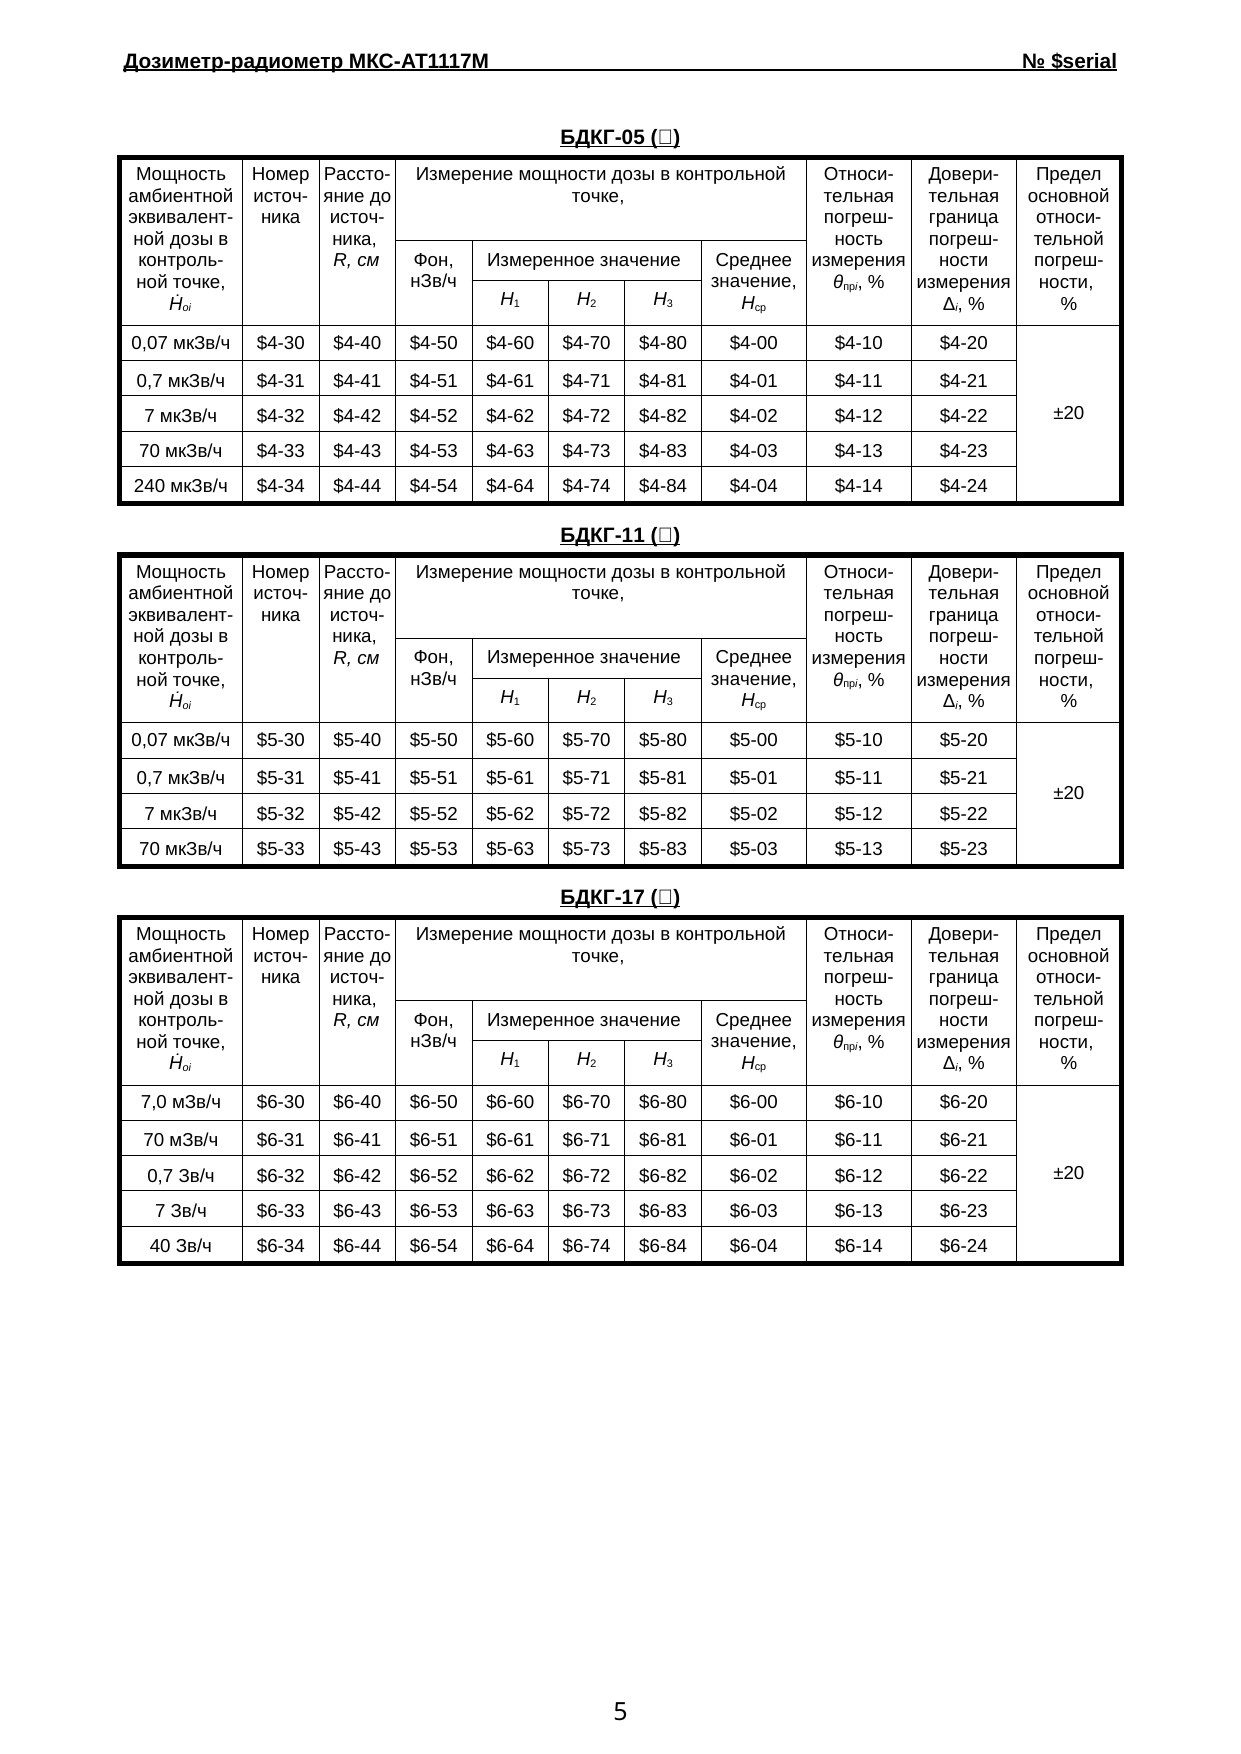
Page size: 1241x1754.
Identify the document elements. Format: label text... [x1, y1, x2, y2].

table_cell $6-42 [320, 1156, 395, 1190]
table_cell $4-00 [702, 326, 806, 360]
table_cell $6-43 [320, 1191, 395, 1226]
table_cell $6-81 [625, 1121, 701, 1155]
table_cell Рассто-яние до источ-ника, R, см [320, 160, 395, 324]
table_cell $5-21 [912, 759, 1016, 793]
table_cell $6-84 [625, 1227, 701, 1261]
table_cell $5-61 [473, 759, 548, 793]
table_cell $6-83 [625, 1191, 701, 1226]
table_cell $6-63 [473, 1191, 548, 1226]
table_cell $6-80 [625, 1086, 701, 1120]
table_cell $5-12 [807, 794, 911, 828]
table_cell $4-33 [243, 432, 319, 466]
table_cell Среднее значение, Hср [702, 639, 806, 722]
table_cell $4-63 [473, 432, 548, 466]
table_cell Мощность амбиентной эквивалент-ной дозы в контроль- ной точке, Ḣoi [122, 920, 242, 1084]
table_cell Относи-тельная погреш-ность измерения θпрi, % [807, 558, 911, 722]
table_cell Предел основной относи-тельной погреш-ности, % [1017, 160, 1119, 324]
table_cell $4-30 [243, 326, 319, 360]
table_cell Фон, нЗв/ч [396, 639, 472, 722]
table_cell 7 мкЗв/ч [122, 396, 242, 431]
table_cell Измерение мощности дозы в контрольной точке, [396, 920, 806, 1000]
table_cell H3 [625, 679, 701, 722]
table_cell H2 [549, 1041, 624, 1084]
table_cell Номер источ-ника [243, 160, 319, 324]
table_cell $6-04 [702, 1227, 806, 1261]
table_cell $4-72 [549, 396, 624, 431]
table_cell $6-54 [396, 1227, 472, 1261]
table_cell H1 [473, 679, 548, 722]
table_cell $6-71 [549, 1121, 624, 1155]
table_cell Рассто-яние до источ-ника, R, см [320, 558, 395, 722]
table_cell $4-41 [320, 361, 395, 395]
table_cell $4-52 [396, 396, 472, 431]
table_cell Среднее значение, Hср [702, 1001, 806, 1084]
table_cell $4-43 [320, 432, 395, 466]
table_cell $6-00 [702, 1086, 806, 1120]
table_header БДКГ-17 () [119, 869, 1121, 914]
table_cell $4-82 [625, 396, 701, 431]
table_cell $5-83 [625, 829, 701, 863]
table_cell $6-40 [320, 1086, 395, 1120]
table_cell H1 [473, 1041, 548, 1084]
table_cell $6-50 [396, 1086, 472, 1120]
table_cell $6-30 [243, 1086, 319, 1120]
table_cell $5-00 [702, 723, 806, 757]
table_cell $6-23 [912, 1191, 1016, 1226]
table_cell $6-74 [549, 1227, 624, 1261]
table_cell $4-60 [473, 326, 548, 360]
table_cell $5-32 [243, 794, 319, 828]
table_cell $5-53 [396, 829, 472, 863]
table_cell H3 [625, 281, 701, 324]
table_cell Номер источ-ника [243, 920, 319, 1084]
table_cell $6-31 [243, 1121, 319, 1155]
table_cell $4-12 [807, 396, 911, 431]
table_cell $4-31 [243, 361, 319, 395]
table_cell $6-03 [702, 1191, 806, 1226]
table_cell Рассто-яние до источ-ника, R, см [320, 920, 395, 1084]
table_cell 0,7 мкЗв/ч [122, 361, 242, 395]
table_cell $5-72 [549, 794, 624, 828]
table_header БДКГ-05 () [119, 109, 1121, 155]
table_cell ±20 [1017, 326, 1119, 501]
table_cell $5-30 [243, 723, 319, 757]
table_cell Довери-тельная граница погреш-ности измерения Δi, % [912, 558, 1016, 722]
table_cell $6-72 [549, 1156, 624, 1190]
table_cell $4-51 [396, 361, 472, 395]
table_cell $6-12 [807, 1156, 911, 1190]
table_cell $4-84 [625, 467, 701, 501]
table_cell Измерение мощности дозы в контрольной точке, [396, 558, 806, 638]
table_cell $4-23 [912, 432, 1016, 466]
table_cell $4-50 [396, 326, 472, 360]
table_cell 40 Зв/ч [122, 1227, 242, 1261]
table_cell $4-22 [912, 396, 1016, 431]
table_cell $6-51 [396, 1121, 472, 1155]
table_cell $6-64 [473, 1227, 548, 1261]
table_cell Измерение мощности дозы в контрольной точке, [396, 160, 806, 240]
table_cell $5-52 [396, 794, 472, 828]
table_cell $6-13 [807, 1191, 911, 1226]
table_cell $4-34 [243, 467, 319, 501]
table_cell $4-21 [912, 361, 1016, 395]
table_cell Измеренное значение [473, 241, 701, 280]
table_cell $6-11 [807, 1121, 911, 1155]
table_cell $6-24 [912, 1227, 1016, 1261]
table_cell $4-70 [549, 326, 624, 360]
table_cell $5-43 [320, 829, 395, 863]
table_cell 70 мкЗв/ч [122, 829, 242, 863]
table_cell 0,7 мкЗв/ч [122, 759, 242, 793]
table_cell Измеренное значение [473, 639, 701, 677]
table_cell Среднее значение, Hср [702, 241, 806, 324]
table_cell $5-22 [912, 794, 1016, 828]
table_cell 70 мкЗв/ч [122, 432, 242, 466]
table_cell $6-73 [549, 1191, 624, 1226]
table_cell 7,0 мЗв/ч [122, 1086, 242, 1120]
table_cell $5-10 [807, 723, 911, 757]
table_cell $4-71 [549, 361, 624, 395]
table_cell $5-70 [549, 723, 624, 757]
table_cell $4-62 [473, 396, 548, 431]
table_cell $5-40 [320, 723, 395, 757]
table_cell $4-81 [625, 361, 701, 395]
table_cell $6-62 [473, 1156, 548, 1190]
table_cell $5-11 [807, 759, 911, 793]
table_cell H3 [625, 1041, 701, 1084]
table_cell $4-13 [807, 432, 911, 466]
table_cell 70 мЗв/ч [122, 1121, 242, 1155]
table_cell $6-33 [243, 1191, 319, 1226]
table_cell $4-74 [549, 467, 624, 501]
table_cell $6-10 [807, 1086, 911, 1120]
table_cell Номер источ-ника [243, 558, 319, 722]
table_cell $4-42 [320, 396, 395, 431]
table_cell Мощность амбиентной эквивалент-ной дозы в контроль- ной точке, Ḣoi [122, 558, 242, 722]
table_cell $4-32 [243, 396, 319, 431]
table_cell $5-41 [320, 759, 395, 793]
table_cell $4-54 [396, 467, 472, 501]
table_cell Предел основной относи-тельной погреш-ности, % [1017, 558, 1119, 722]
table_cell $6-52 [396, 1156, 472, 1190]
table_cell H1 [473, 281, 548, 324]
table_cell $5-82 [625, 794, 701, 828]
table_cell $5-23 [912, 829, 1016, 863]
table_cell $4-73 [549, 432, 624, 466]
table_cell $4-11 [807, 361, 911, 395]
table_cell $5-02 [702, 794, 806, 828]
table_cell 0,07 мкЗв/ч [122, 723, 242, 757]
table_cell $4-61 [473, 361, 548, 395]
table_cell $6-41 [320, 1121, 395, 1155]
table_cell $4-53 [396, 432, 472, 466]
table_cell Фон, нЗв/ч [396, 1001, 472, 1084]
table_cell $4-04 [702, 467, 806, 501]
table_cell $6-44 [320, 1227, 395, 1261]
table_cell $6-32 [243, 1156, 319, 1190]
table_cell $6-34 [243, 1227, 319, 1261]
table_cell $4-02 [702, 396, 806, 431]
table_cell H2 [549, 281, 624, 324]
table_cell $4-01 [702, 361, 806, 395]
table_cell $4-10 [807, 326, 911, 360]
table_cell $6-21 [912, 1121, 1016, 1155]
table_cell $5-73 [549, 829, 624, 863]
table_cell Относи-тельная погреш-ность измерения θпрi, % [807, 160, 911, 324]
table_cell $5-01 [702, 759, 806, 793]
table_cell Мощность амбиентной эквивалент-ной дозы в контроль- ной точке, Ḣoi [122, 160, 242, 324]
table_cell $6-20 [912, 1086, 1016, 1120]
table_cell Относи-тельная погреш-ность измерения θпрi, % [807, 920, 911, 1084]
table_cell Фон, нЗв/ч [396, 241, 472, 324]
table_cell $6-53 [396, 1191, 472, 1226]
table_cell 240 мкЗв/ч [122, 467, 242, 501]
table_cell Довери-тельная граница погреш-ности измерения Δi, % [912, 160, 1016, 324]
table_cell $6-01 [702, 1121, 806, 1155]
table_cell Измеренное значение [473, 1001, 701, 1040]
table_cell $5-71 [549, 759, 624, 793]
table_cell 0,7 Зв/ч [122, 1156, 242, 1190]
table_cell $5-03 [702, 829, 806, 863]
table_cell $6-60 [473, 1086, 548, 1120]
table_cell $5-50 [396, 723, 472, 757]
table_cell 0,07 мкЗв/ч [122, 326, 242, 360]
table_cell $5-63 [473, 829, 548, 863]
table_cell Предел основной относи-тельной погреш-ности, % [1017, 920, 1119, 1084]
table_cell $5-33 [243, 829, 319, 863]
table_cell $5-80 [625, 723, 701, 757]
table_cell $4-64 [473, 467, 548, 501]
table_cell $4-83 [625, 432, 701, 466]
table_cell $5-13 [807, 829, 911, 863]
table_cell $6-70 [549, 1086, 624, 1120]
table_cell $5-60 [473, 723, 548, 757]
table_header БДКГ-11 () [119, 506, 1121, 552]
table_cell $4-24 [912, 467, 1016, 501]
table_cell $4-03 [702, 432, 806, 466]
table_cell H2 [549, 679, 624, 722]
table_cell $5-81 [625, 759, 701, 793]
table_cell ±20 [1017, 723, 1119, 863]
table_cell $5-31 [243, 759, 319, 793]
table_cell $4-80 [625, 326, 701, 360]
table_cell $5-51 [396, 759, 472, 793]
table_cell 7 мкЗв/ч [122, 794, 242, 828]
table_cell $6-02 [702, 1156, 806, 1190]
table_cell Довери-тельная граница погреш-ности измерения Δi, % [912, 920, 1016, 1084]
table_cell $5-62 [473, 794, 548, 828]
table_cell $6-82 [625, 1156, 701, 1190]
table_cell $4-40 [320, 326, 395, 360]
table_cell $5-42 [320, 794, 395, 828]
table_cell $5-20 [912, 723, 1016, 757]
table_cell $4-44 [320, 467, 395, 501]
table_cell ±20 [1017, 1086, 1119, 1261]
table_cell $6-22 [912, 1156, 1016, 1190]
table_cell 7 Зв/ч [122, 1191, 242, 1226]
table_cell $4-14 [807, 467, 911, 501]
table_cell $4-20 [912, 326, 1016, 360]
table_cell $6-61 [473, 1121, 548, 1155]
table_cell $6-14 [807, 1227, 911, 1261]
